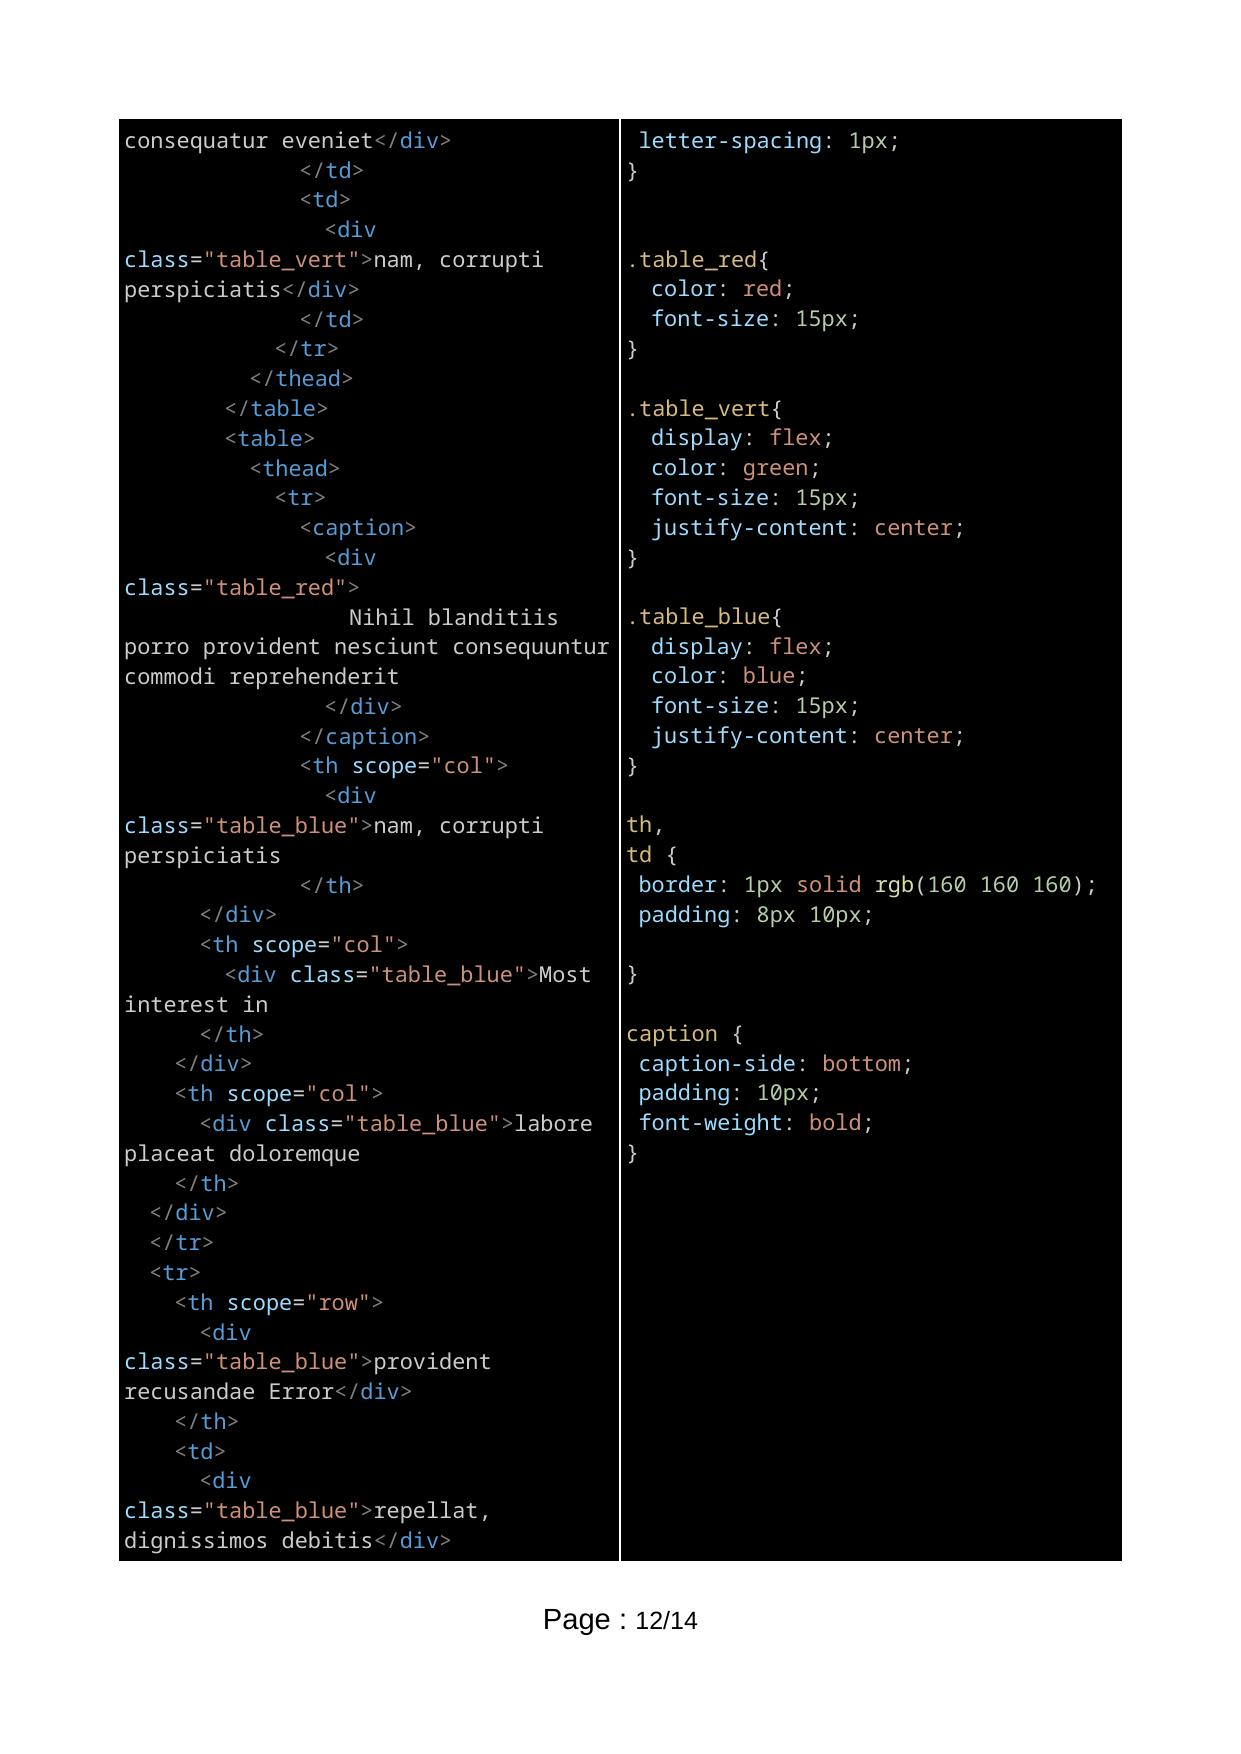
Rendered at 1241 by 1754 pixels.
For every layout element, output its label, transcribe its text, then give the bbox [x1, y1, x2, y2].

table_header consequatur eveniet</div> </td> <td> <div class="table_vert">nam, corrupti perspiciatis</div> </td> </tr> </thead> </table> <table> <thead> <tr> <caption> <div class="table_red"> Nihil blanditiis porro provident nesciunt consequuntur commodi reprehenderit </div> </caption> <th scope="col"> <div class="table_blue">nam, corrupti perspiciatis </th> </div> <th scope="col"> <div class="table_blue">Most interest in </th> </div> <th scope="col"> <div class="table_blue">labore placeat doloremque </th> </div> </tr> <tr> <th scope="row"> <div class="table_blue">provident recusandae Error</div> </th> <td> <div class="table_blue">repellat, dignissimos debitis</div> [119, 119, 619, 1561]
table_header letter-spacing: 1px; } .table_red{ color: red; font-size: 15px; } .table_vert{ display: flex; color: green; font-size: 15px; justify-content: center; } .table_blue{ display: flex; color: blue; font-size: 15px; justify-content: center; } th, td { border: 1px solid rgb(160 160 160); padding: 8px 10px; } caption { caption-side: bottom; padding: 10px; font-weight: bold; } [621, 119, 1122, 1561]
